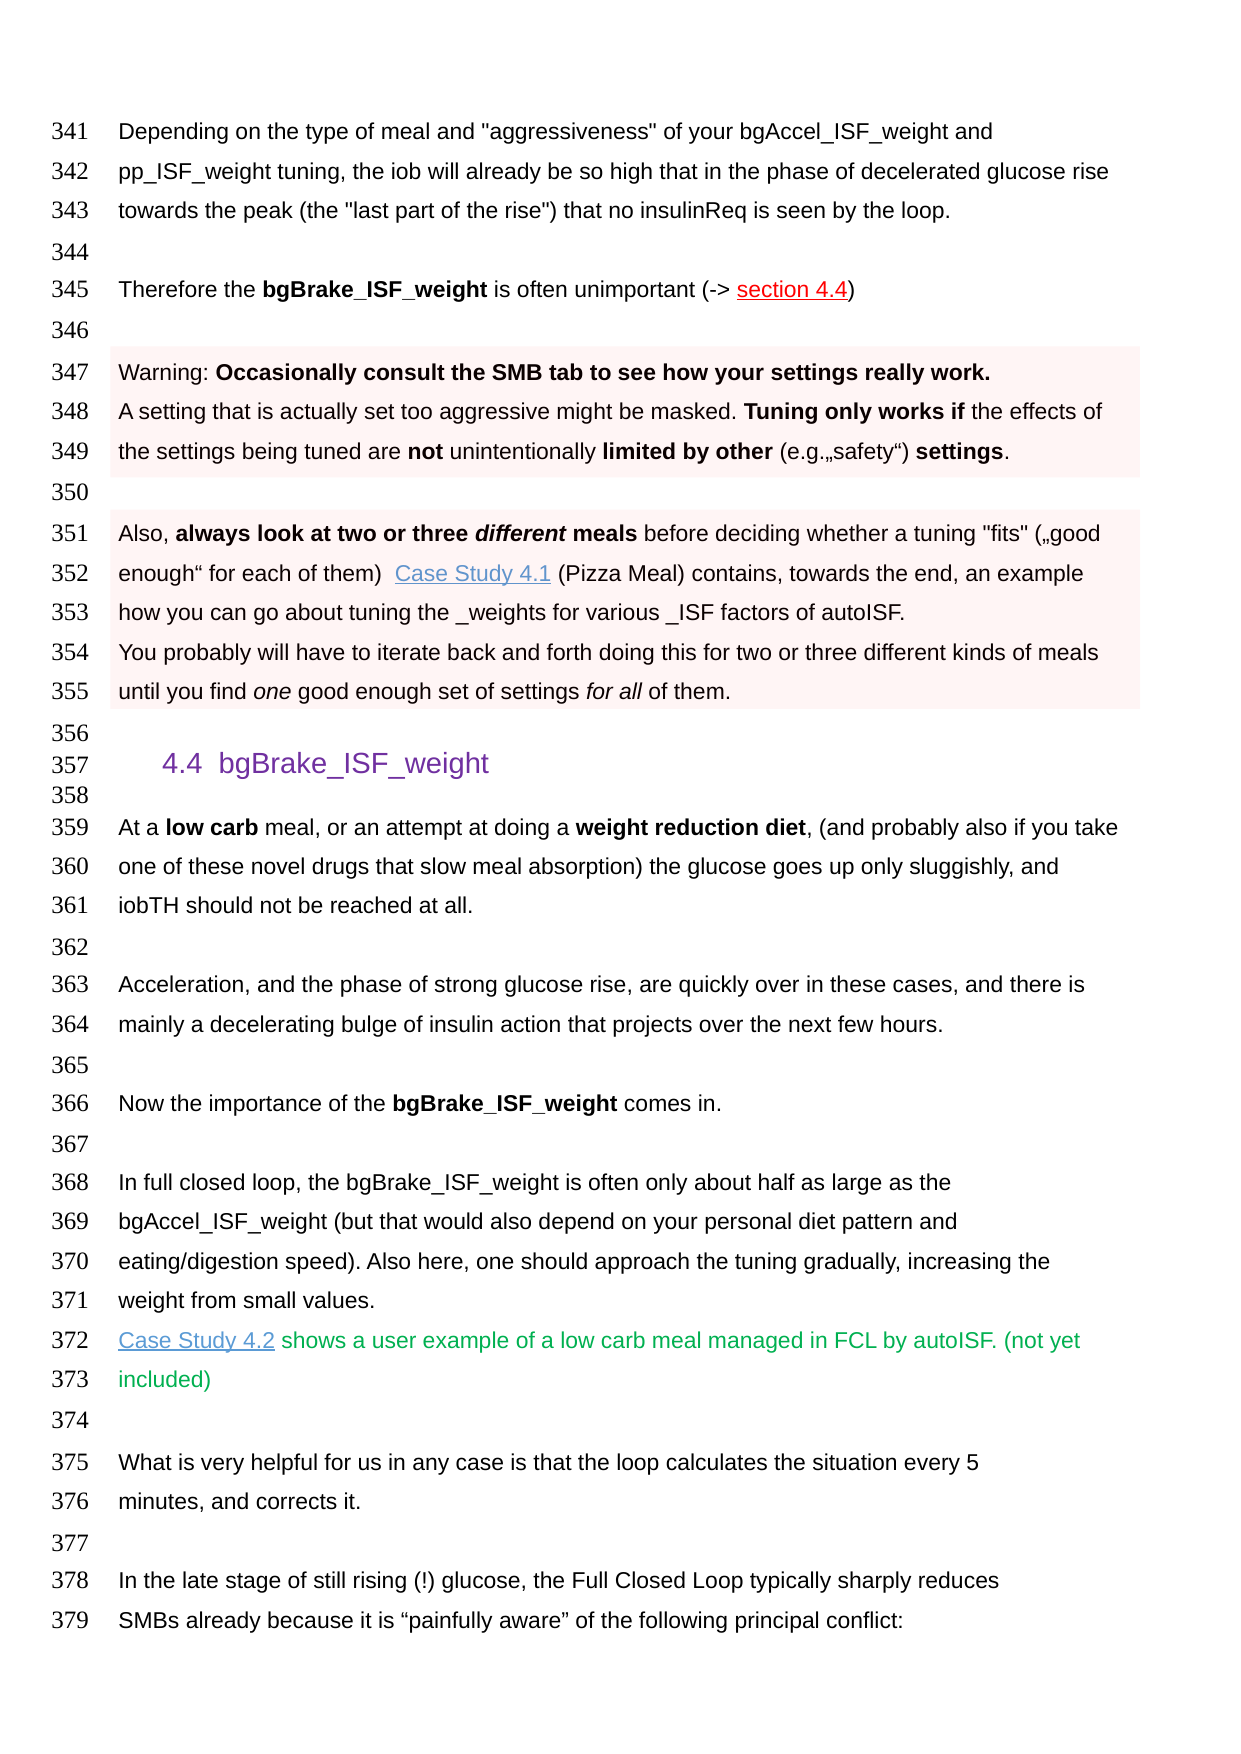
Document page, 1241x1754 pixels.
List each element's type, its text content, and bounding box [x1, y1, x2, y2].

text Warning: Occasionally consult the SMB tab to see how your settings really work. [118, 359, 1122, 385]
text Acceleration, and the phase of strong glucose rise, are quickly over in these cases, and there is mainly a decelerating bulge of insulin action that projects over the next few hours. [118, 971, 1122, 1037]
text A setting that is actually set too aggressive might be masked. Tuning only works if the effects of the settings being tuned are not unintentionally limited by other (e.g.„safety“) settings. [118, 398, 1122, 464]
text In full closed loop, the bgBrake_ISF_weight is often only about half as large as the bgAccel_ISF_weight (but that would also depend on your personal diet pattern and eating/digestion speed). Also here, one should approach the tuning gradually, increasing the weight from small values. [118, 1169, 1122, 1313]
text In the late stage of still rising (!) glucose, the Full Closed Loop typically sharply reduces SMBs already because it is “painfully aware” of the following principal conflict: [118, 1567, 1039, 1633]
text Now the importance of the bgBrake_ISF_weight comes in. [118, 1090, 1122, 1116]
text Depending on the type of meal and "aggressiveness" of your bgAccel_ISF_weight and pp_ISF_weight tuning, the iob will already be so high that in the phase of decelerated glucose rise towards the peak (the "last part of the rise") that no insulinReq is seen by the loop. [118, 118, 1122, 223]
text Therefore the bgBrake_ISF_weight is often unimportant (-> section 4.4) [118, 276, 1122, 302]
text 4.4 bgBrake_ISF_weight [118, 746, 1122, 780]
text Case Study 4.2 shows a user example of a low carb meal managed in FCL by autoISF. (not yet included) [118, 1327, 1122, 1392]
text At a low carb meal, or an attempt at doing a weight reduction diet, (and probably also if you take one of these novel drugs that slow meal absorption) the glucose goes up only sluggishly, and iobTH should not be reached at all. [118, 813, 1122, 919]
text Also, always look at two or three different meals before deciding whether a tuning "fits" („good enough“ for each of them) Case Study 4.1 (Pizza Meal) contains, towards the end, an example how you can go about tuning the _weights for various _ISF factors of autoISF. You probably will have to iterate back and forth doing this for two or three different kinds of meals until you find one good enough set of settings for all of them. [118, 520, 1122, 704]
text What is very helpful for us in any case is that the loop calculates the situation every 5 minutes, and corrects it. [118, 1449, 1039, 1514]
